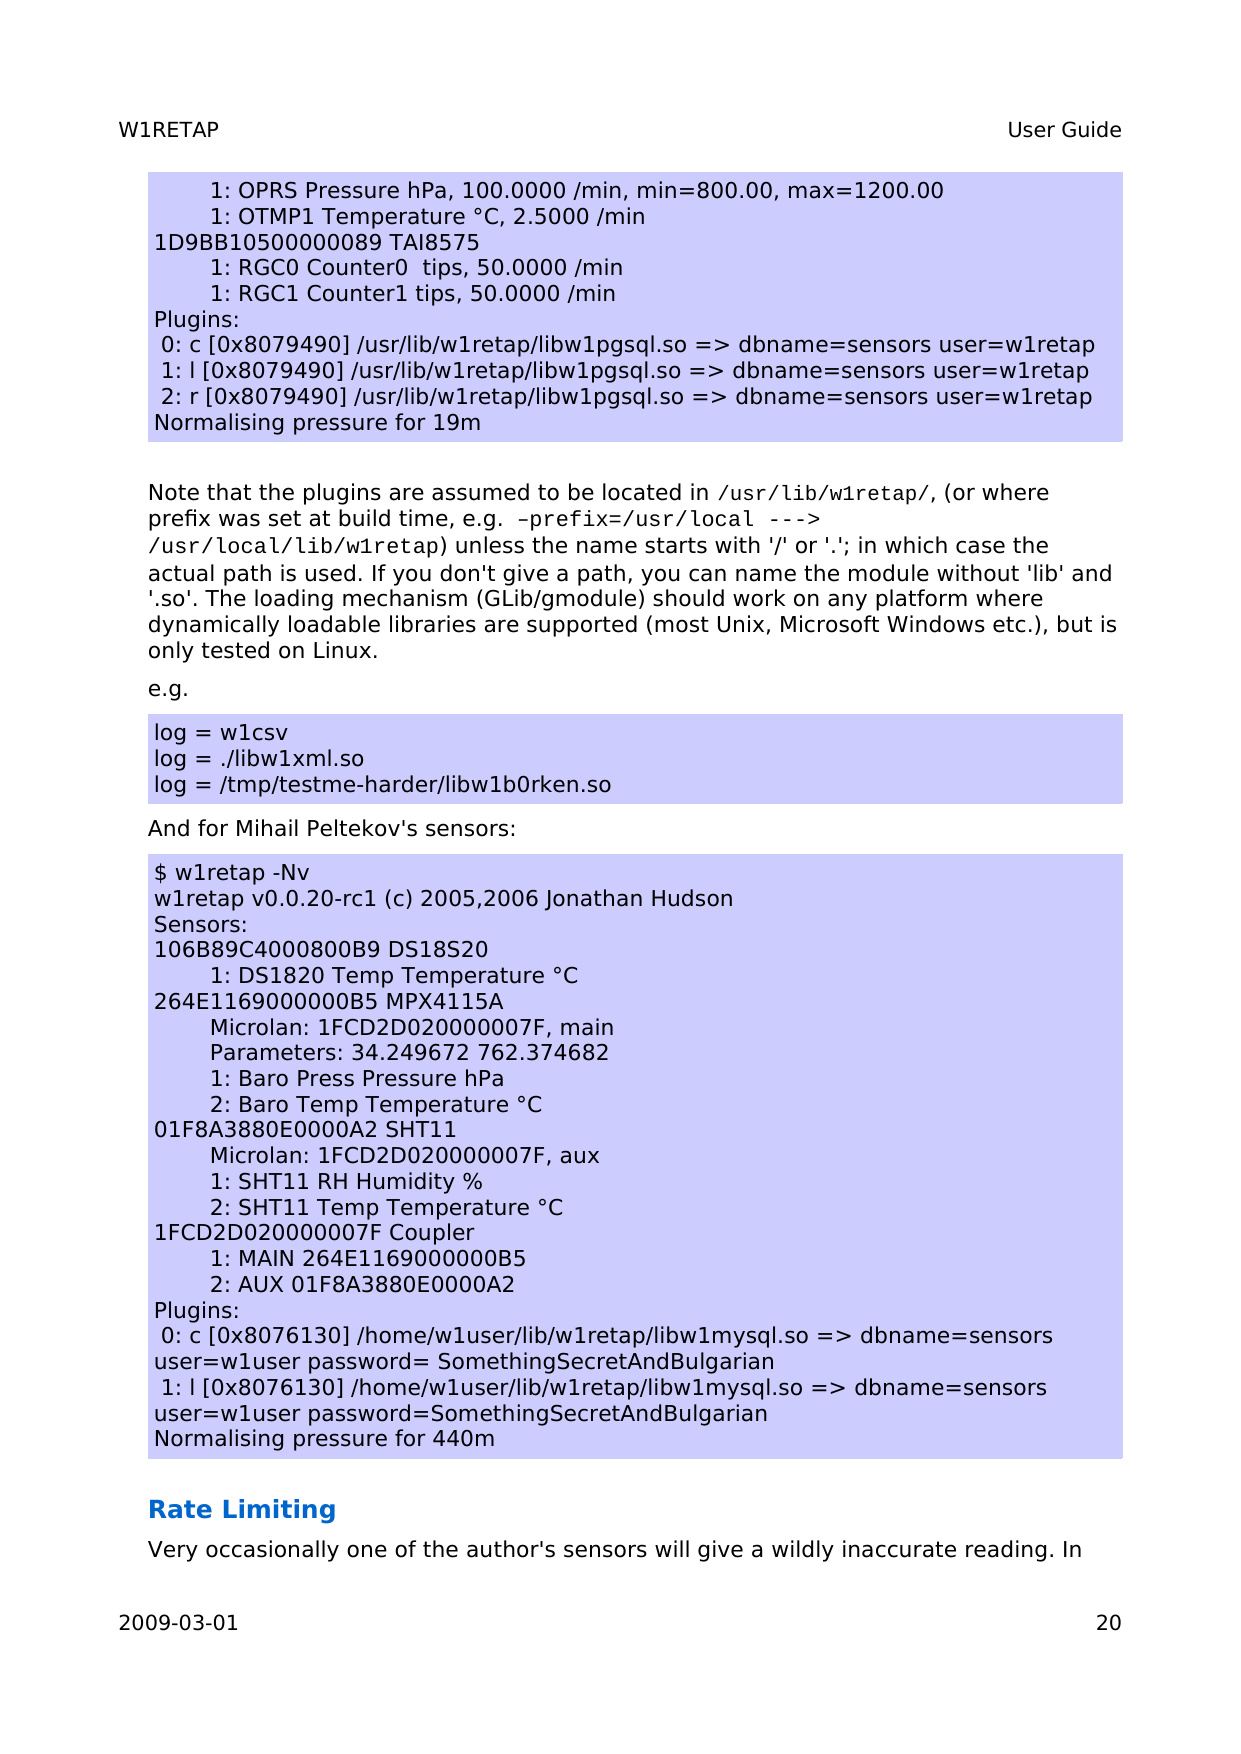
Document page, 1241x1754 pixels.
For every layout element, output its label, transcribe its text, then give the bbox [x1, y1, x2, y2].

subtitle Rate Limiting [148, 1495, 1122, 1525]
text 1: OPRS Pressure hPa, 100.0000 /min, min=800.00, max=1200.00 1: OTMP1 Temperature °C, 2.5000 /min 1D9BB10500000089 TAI8575 1: RGC0 Counter0 tips, 50.0000 /min 1: RGC1 Counter1 tips, 50.0000 /min Plugins: 0: c [0x8079490] /usr/lib/w1retap/libw1pgsql.so => dbname=sensors user=w1retap 1: l [0x8079490] /usr/lib/w1retap/libw1pgsql.so => dbname=sensors user=w1retap 2: r [0x8079490] /usr/lib/w1retap/libw1pgsql.so => dbname=sensors user=w1retap Normalising pressure for 19m [149, 173, 1122, 441]
text And for Mihail Peltekov's sensors: [148, 816, 1122, 842]
text log = w1csv log = ./libw1xml.so log = /tmp/testme-harder/libw1b0rken.so [149, 715, 1122, 803]
text $ w1retap -Nv w1retap v0.0.20-rc1 (c) 2005,2006 Jonathan Hudson Sensors: 106B89C4000800B9 DS18S20 1: DS1820 Temp Temperature °C 264E1169000000B5 MPX4115A Microlan: 1FCD2D020000007F, main Parameters: 34.249672 762.374682 1: Baro Press Pressure hPa 2: Baro Temp Temperature °C 01F8A3880E0000A2 SHT11 Microlan: 1FCD2D020000007F, aux 1: SHT11 RH Humidity % 2: SHT11 Temp Temperature °C 1FCD2D020000007F Coupler 1: MAIN 264E1169000000B5 2: AUX 01F8A3880E0000A2 Plugins: 0: c [0x8076130] /home/w1user/lib/w1retap/libw1mysql.so => dbname=sensors user=w1user password= SomethingSecretAndBulgarian 1: l [0x8076130] /home/w1user/lib/w1retap/libw1mysql.so => dbname=sensors user=w1user password=SomethingSecretAndBulgarian Normalising pressure for 440m [149, 855, 1122, 1458]
text e.g. [148, 676, 1122, 702]
text Very occasionally one of the author's sensors will give a wildly inaccurate reading. In [148, 1537, 1122, 1563]
text Note that the plugins are assumed to be located in /usr/lib/w1retap/, (or where prefix was set at build time, e.g. –prefix=/usr/local ---> /usr/local/lib/w1retap) unless the name starts with '/' or '.'; in which case the actual path is used. If you don't give a path, you can name the module without 'lib' and '.so'. The loading mechanism (GLib/gmodule) should work on any platform where dynamically loadable libraries are supported (most Unix, Microsoft Windows etc.), but is only tested on Linux. [148, 479, 1122, 663]
